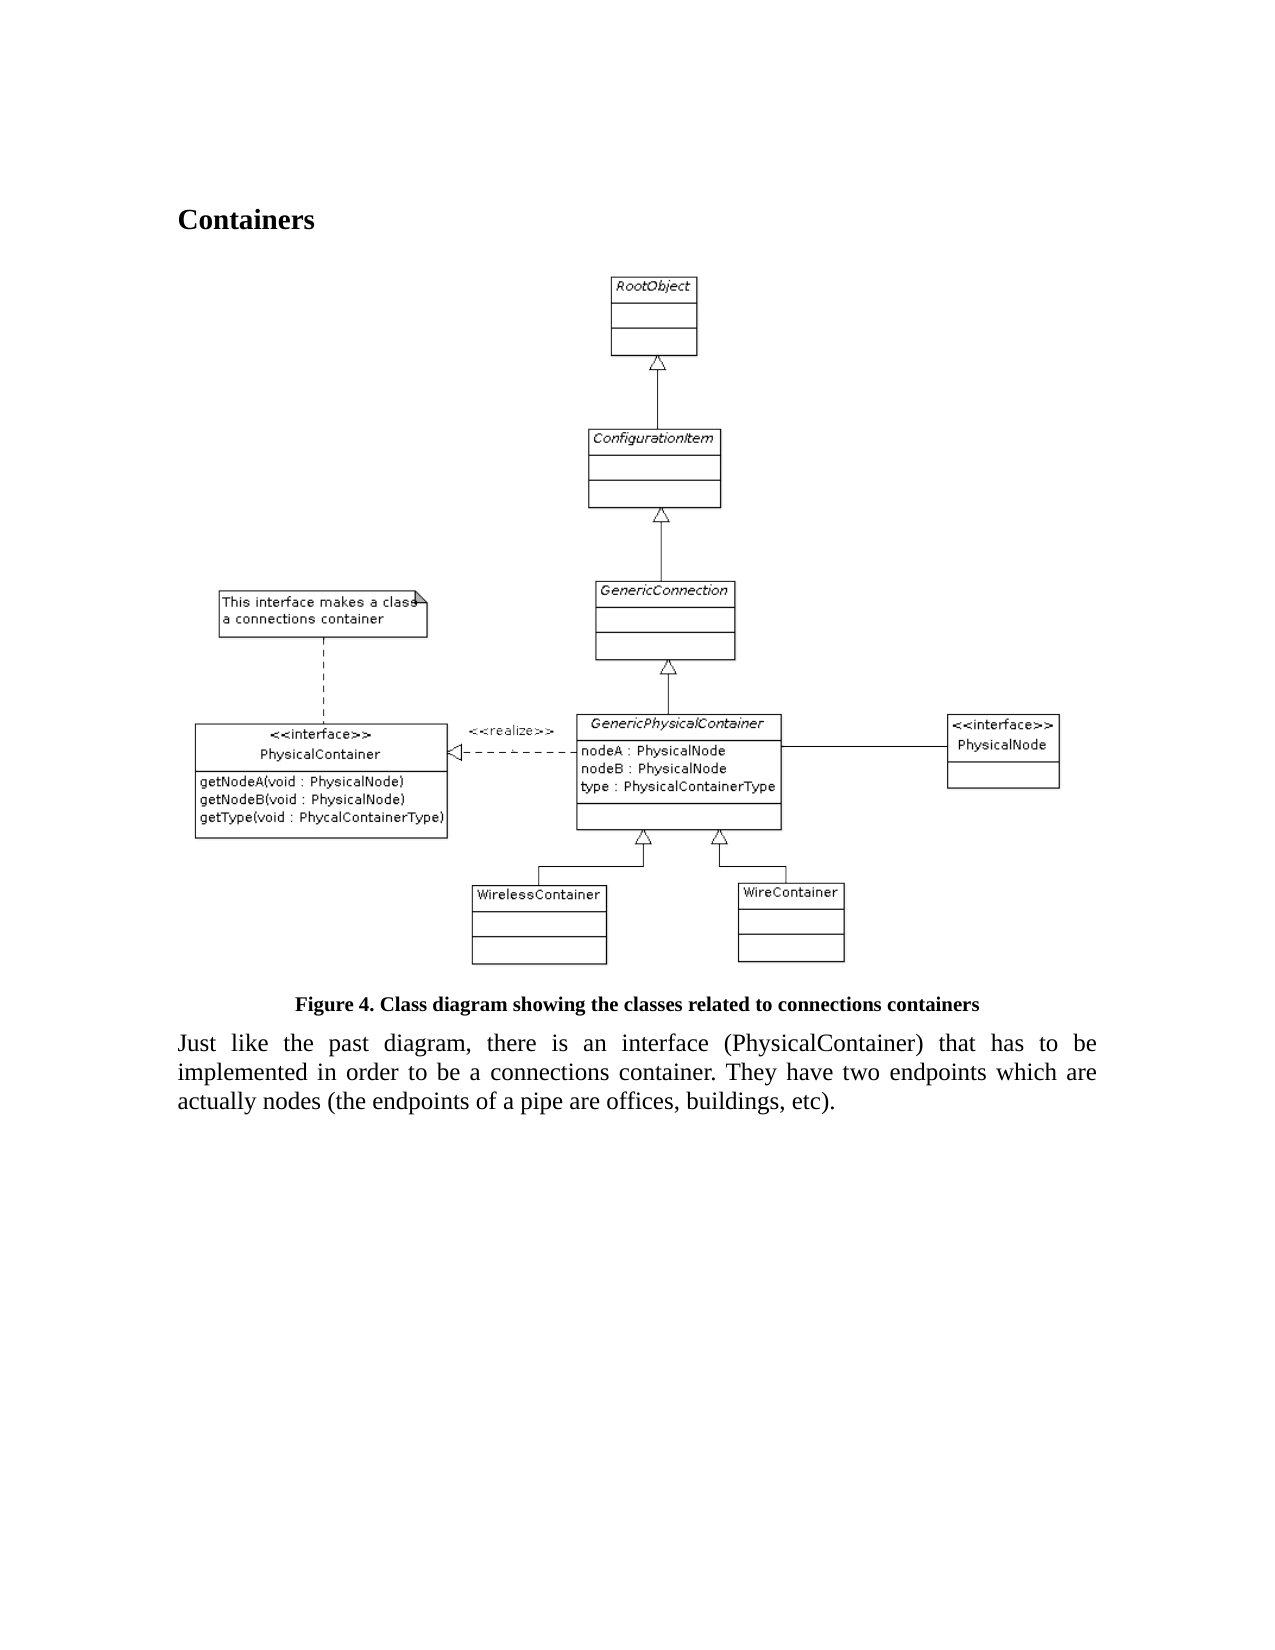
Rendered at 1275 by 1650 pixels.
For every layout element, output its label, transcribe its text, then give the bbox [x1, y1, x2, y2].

text Just like the past diagram, there is an interface (PhysicalContainer) that has to be implemented in order to be a connections container. They have two endpoints which are actually nodes (the endpoints of a pipe are offices, buildings, etc). [177, 1028, 1098, 1114]
subtitle Figure 4. Class diagram showing the classes related to connections containers [177, 992, 1098, 1016]
picture [177, 248, 1098, 992]
subtitle Containers [177, 202, 1098, 236]
